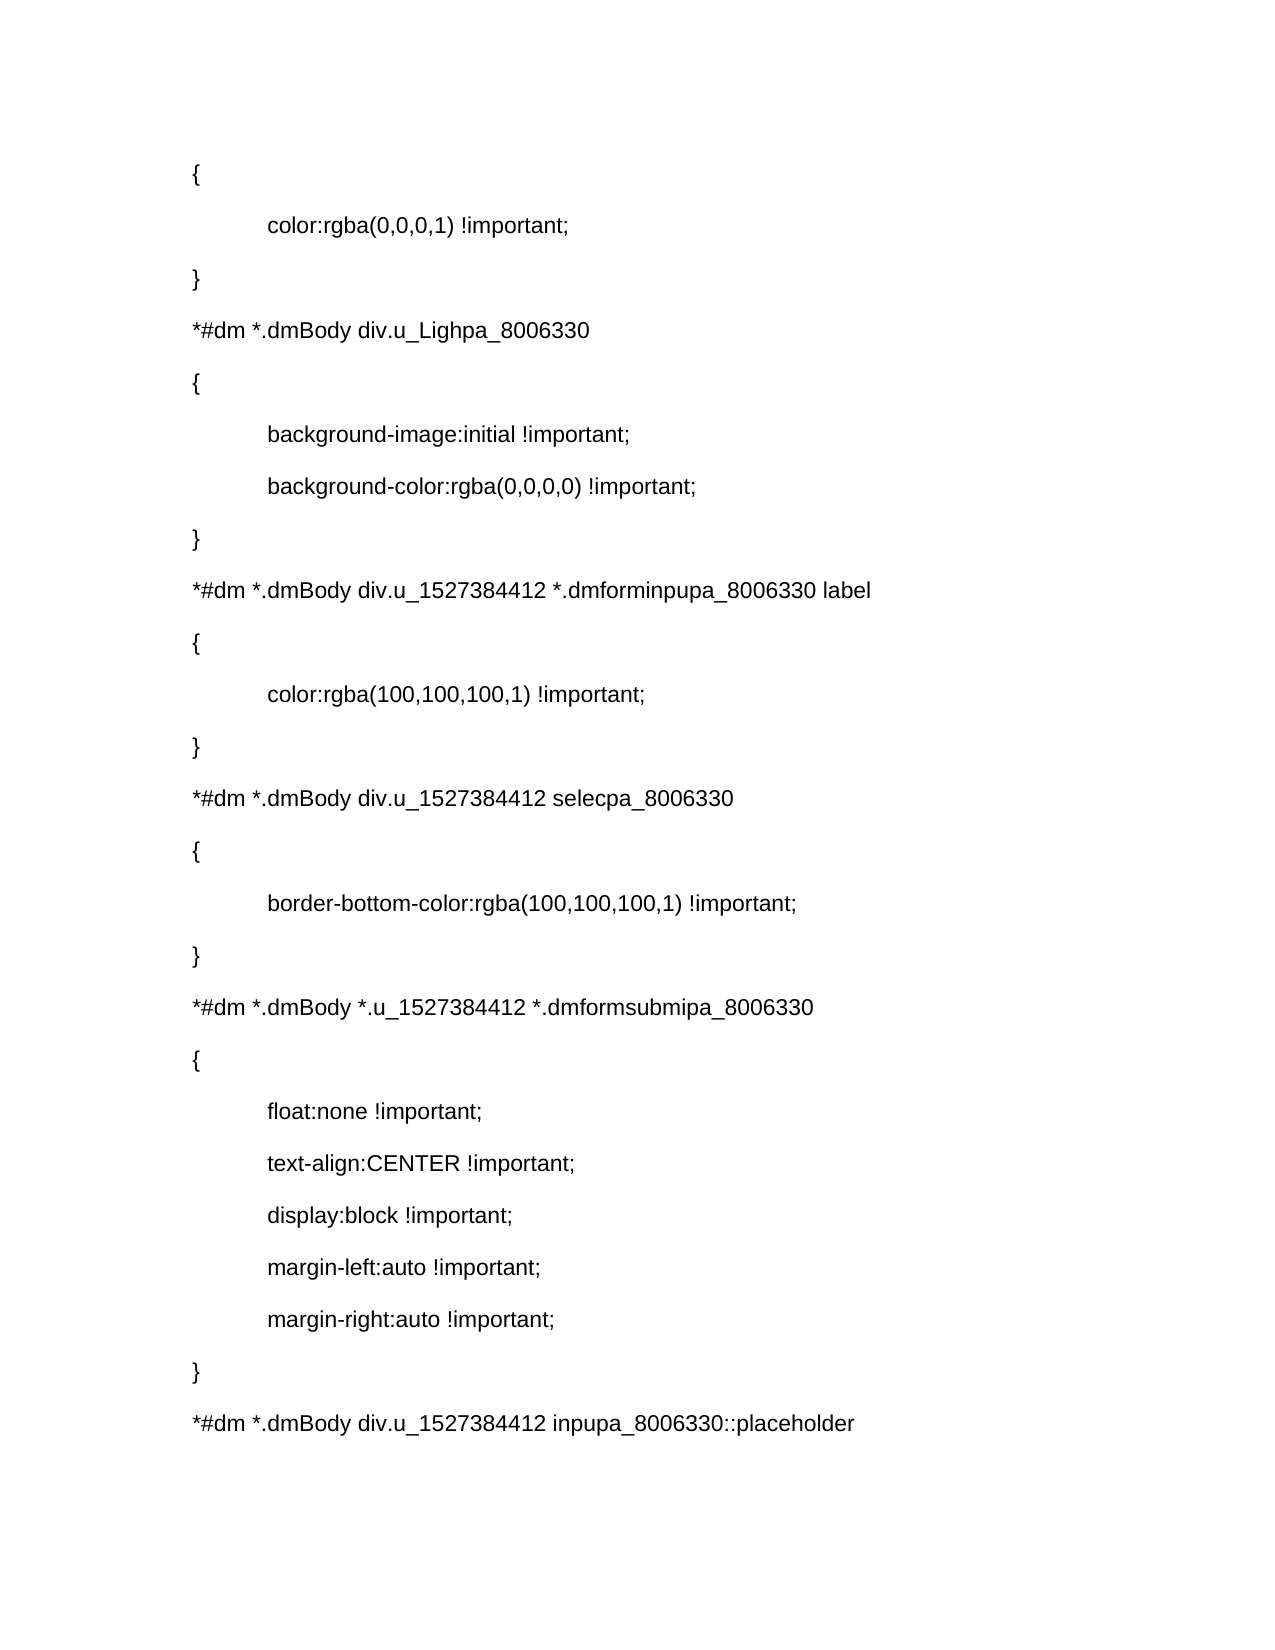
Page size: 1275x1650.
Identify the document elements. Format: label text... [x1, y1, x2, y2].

table_cell *#dm *.dmBody div.u_1527384412 inpupa_8006330::placeholder [182, 1400, 1125, 1452]
table_cell { [182, 827, 1125, 879]
table_cell [150, 775, 182, 827]
table_cell border-bottom-color:rgba(100,100,100,1) !important; [182, 879, 1125, 931]
table_cell [150, 879, 182, 931]
table_cell *#dm *.dmBody div.u_1527384412 *.dmforminpupa_8006330 label [182, 567, 1125, 619]
table_cell } [182, 254, 1125, 306]
table_cell [150, 1244, 182, 1296]
table_cell { [182, 150, 1125, 202]
table_cell display:block !important; [182, 1192, 1125, 1244]
table_cell [150, 254, 182, 306]
table_cell [150, 671, 182, 723]
table_cell [150, 1348, 182, 1400]
table_cell [150, 306, 182, 358]
table_cell [150, 567, 182, 619]
table_cell { [182, 619, 1125, 671]
table_cell [150, 150, 182, 202]
table_cell [150, 983, 182, 1035]
table_cell [150, 463, 182, 514]
table_cell color:rgba(100,100,100,1) !important; [182, 671, 1125, 723]
table_cell [150, 931, 182, 983]
table_cell [150, 358, 182, 410]
table_cell background-image:initial !important; [182, 410, 1125, 462]
table_cell margin-right:auto !important; [182, 1296, 1125, 1348]
table_cell *#dm *.dmBody div.u_Lighpa_8006330 [182, 306, 1125, 358]
table_cell background-color:rgba(0,0,0,0) !important; [182, 463, 1125, 514]
table_cell [150, 1400, 182, 1452]
table_cell { [182, 358, 1125, 410]
table_cell [150, 827, 182, 879]
table_cell } [182, 1348, 1125, 1400]
table_cell [150, 515, 182, 567]
table_cell float:none !important; [182, 1088, 1125, 1139]
table_cell } [182, 723, 1125, 775]
table_cell [150, 1192, 182, 1244]
table_cell [150, 202, 182, 254]
table_cell [150, 410, 182, 462]
table_cell color:rgba(0,0,0,1) !important; [182, 202, 1125, 254]
table_cell [150, 1035, 182, 1087]
table_cell *#dm *.dmBody *.u_1527384412 *.dmformsubmipa_8006330 [182, 983, 1125, 1035]
table_cell *#dm *.dmBody div.u_1527384412 selecpa_8006330 [182, 775, 1125, 827]
table_cell } [182, 515, 1125, 567]
table_cell } [182, 931, 1125, 983]
table_cell [150, 1140, 182, 1192]
table_cell { [182, 1035, 1125, 1087]
table_cell text-align:CENTER !important; [182, 1140, 1125, 1192]
table_cell [150, 1296, 182, 1348]
table_cell [150, 619, 182, 671]
table_cell [150, 723, 182, 775]
table_cell [150, 1088, 182, 1139]
table_cell margin-left:auto !important; [182, 1244, 1125, 1296]
